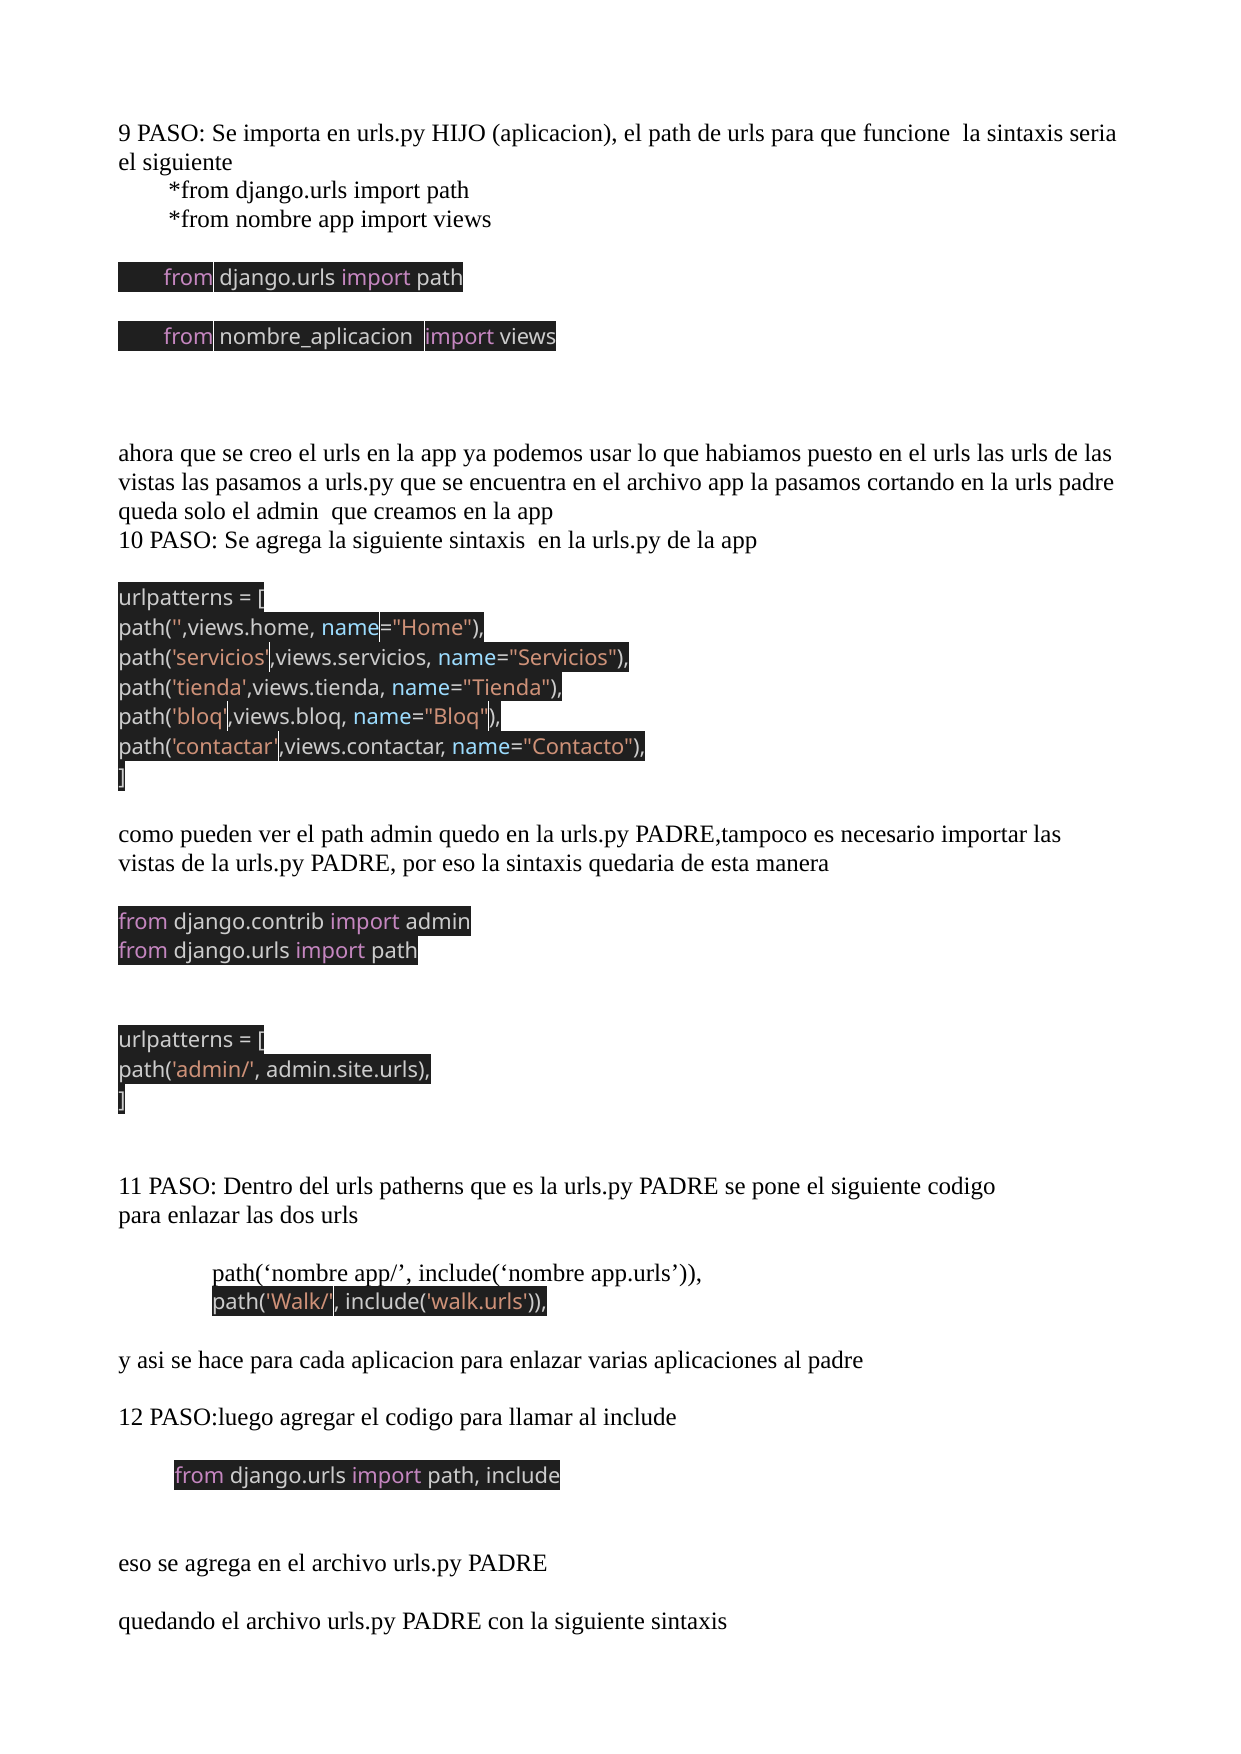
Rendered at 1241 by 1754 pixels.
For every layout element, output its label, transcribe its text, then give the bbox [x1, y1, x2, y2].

text eso se agrega en el archivo urls.py PADRE [118, 1548, 1122, 1577]
text ahora que se creo el urls en la app ya podemos usar lo que habiamos puesto en el urls las urls de las vistas las pasamos a urls.py que se encuentra en el archivo app la pasamos cortando en la urls padre queda solo el admin que creamos en la app [118, 438, 1122, 525]
text path('contactar',views.contactar, name="Contacto"), [118, 731, 1122, 761]
text from django.contrib import admin [118, 906, 1122, 936]
text path('Walk/', include('walk.urls')), [118, 1286, 1122, 1316]
text ] [118, 761, 1122, 791]
text *from django.urls import path [118, 176, 1122, 204]
text 11 PASO: Dentro del urls patherns que es la urls.py PADRE se pone el siguiente codigo [118, 1171, 1122, 1200]
text y asi se hace para cada aplicacion para enlazar varias aplicaciones al padre [118, 1345, 1122, 1374]
text from django.urls import path [118, 936, 1122, 965]
text path('admin/', admin.site.urls), [118, 1054, 1122, 1084]
text path(‘nombre app/’, include(‘nombre app.urls’)), [118, 1258, 1122, 1286]
text path('bloq',views.bloq, name="Bloq"), [118, 701, 1122, 731]
text urlpatterns = [ [118, 1024, 1122, 1054]
text from django.urls import path, include [118, 1460, 1122, 1490]
text path('',views.home, name="Home"), [118, 612, 1122, 642]
text 12 PASO:luego agregar el codigo para llamar al include [118, 1402, 1122, 1431]
text quedando el archivo urls.py PADRE con la siguiente sintaxis [118, 1606, 1122, 1634]
text ] [118, 1084, 1122, 1114]
text *from nombre app import views [118, 204, 1122, 233]
text urlpatterns = [ [118, 582, 1122, 612]
text from nombre_aplicacion import views [118, 321, 1122, 351]
text 9 PASO: Se importa en urls.py HIJO (aplicacion), el path de urls para que funcione la sintaxis seria el siguiente [118, 118, 1122, 176]
text 10 PASO: Se agrega la siguiente sintaxis en la urls.py de la app [118, 525, 1122, 553]
text from django.urls import path [118, 262, 1122, 292]
text path('tienda',views.tienda, name="Tienda"), [118, 672, 1122, 701]
text para enlazar las dos urls [118, 1200, 1122, 1229]
text path('servicios',views.servicios, name="Servicios"), [118, 642, 1122, 672]
text como pueden ver el path admin quedo en la urls.py PADRE,tampoco es necesario importar las vistas de la urls.py PADRE, por eso la sintaxis quedaria de esta manera [118, 819, 1122, 877]
